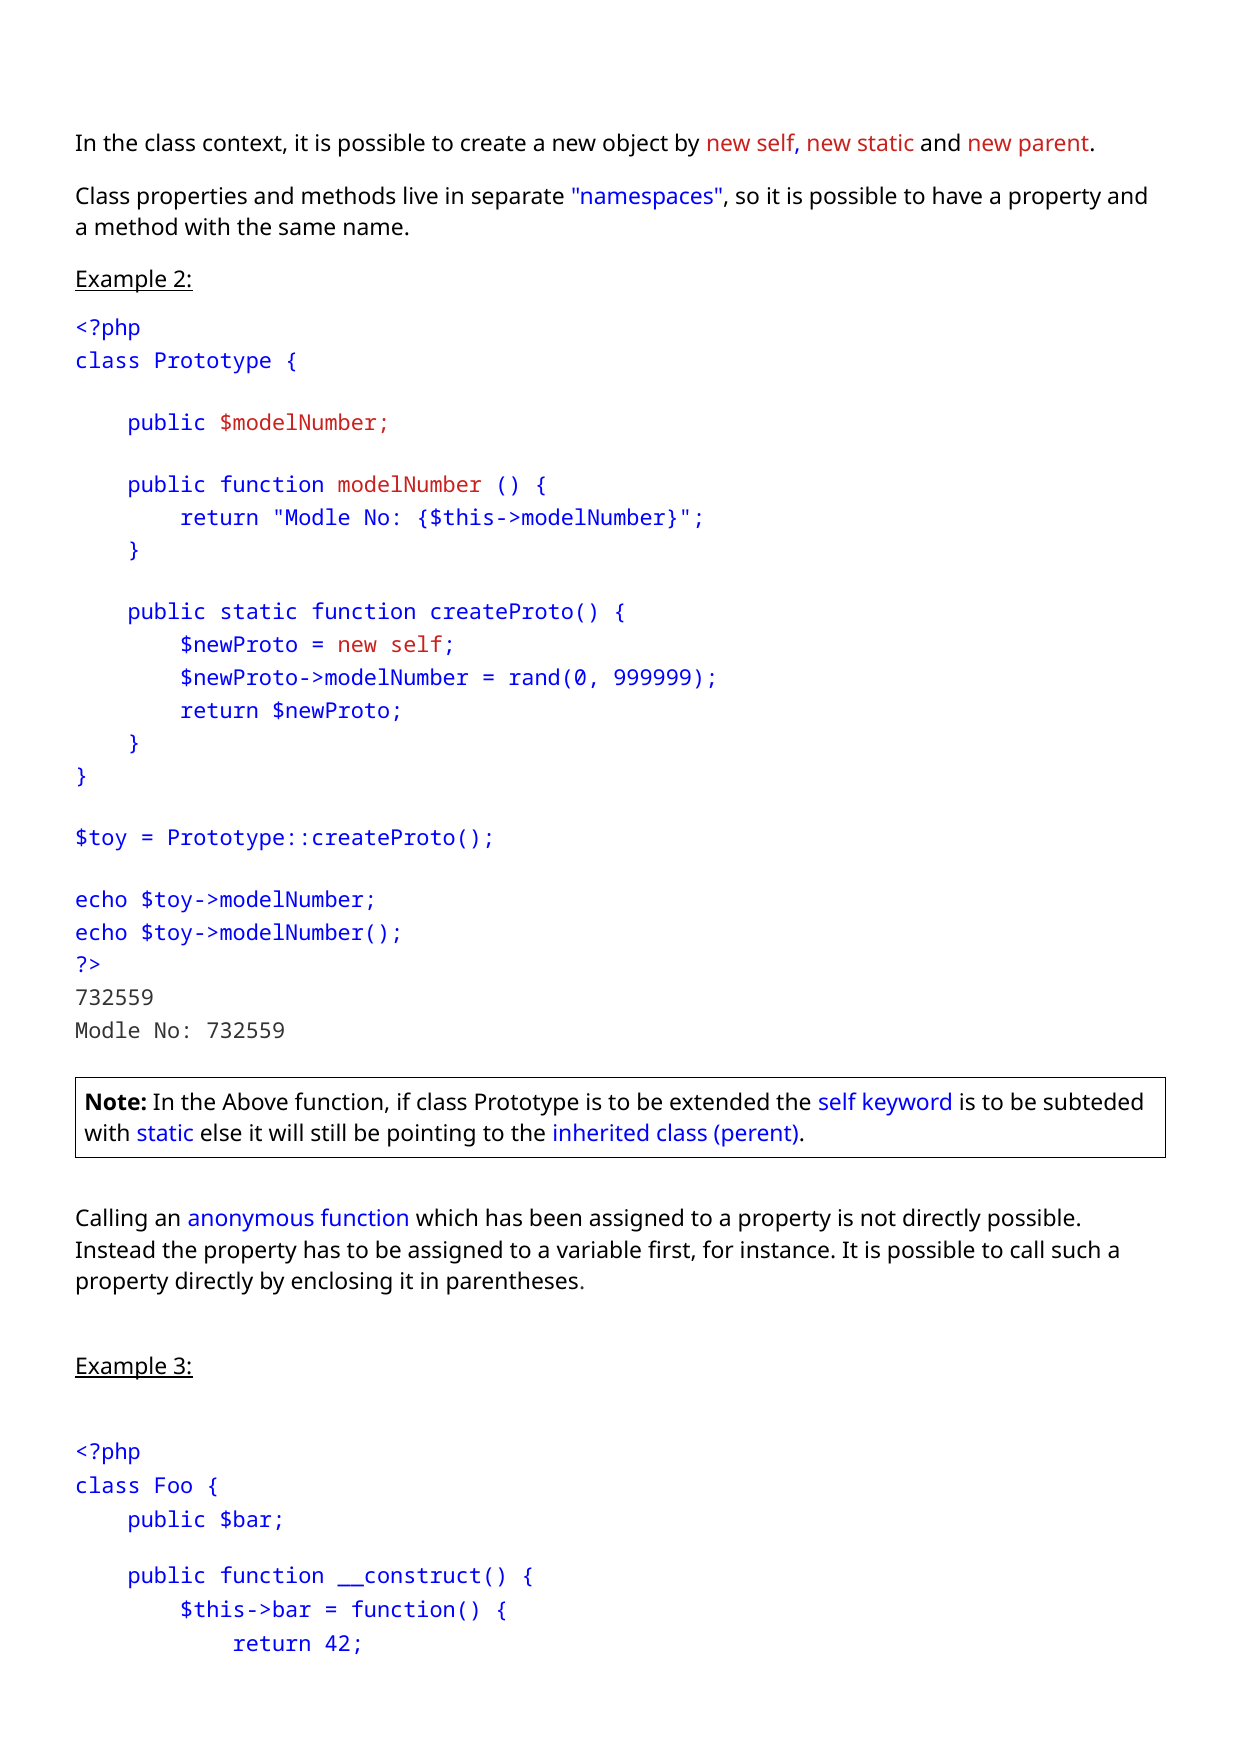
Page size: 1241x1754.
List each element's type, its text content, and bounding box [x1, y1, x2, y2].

text return $newProto; [75, 694, 1166, 724]
text Class properties and methods live in separate "namespaces", so it is possible to have a property and a method with the same name. [75, 179, 1166, 242]
text $newProto = new self; [75, 629, 1166, 659]
text public function modelNumber () { [75, 469, 1166, 498]
text Example 2: [75, 263, 1166, 294]
text return "Modle No: {$this->modelNumber}"; [75, 502, 1166, 531]
text echo $toy->modelNumber; [75, 884, 1166, 913]
text } [75, 727, 1166, 757]
text Calling an anonymous function which has been assigned to a property is not directly possible. Instead the property has to be assigned to a variable first, for instance. It is possible to call such a property directly by enclosing it in parentheses. [75, 1202, 1166, 1296]
text Note: In the Above function, if class Prototype is to be extended the self keyword is to be subteded with static else it will still be pointing to the inherited class (perent). [76, 1078, 1165, 1157]
text } [75, 760, 1166, 790]
text echo $toy->modelNumber(); [75, 917, 1166, 946]
text $this->bar = function() { [75, 1594, 1166, 1624]
text ?> [75, 949, 1166, 979]
text In the class context, it is possible to create a new object by new self, new static and new parent. [75, 127, 1166, 158]
text <?php class Foo { public $bar; [75, 1436, 1166, 1534]
text <?php [75, 312, 1166, 342]
text Example 3: [75, 1350, 1166, 1381]
text return 42; [75, 1628, 1166, 1658]
text public static function createProto() { [75, 596, 1166, 626]
text $newProto->modelNumber = rand(0, 999999); [75, 662, 1166, 692]
text } [75, 534, 1166, 564]
text public function __construct() { [75, 1560, 1166, 1589]
text 732559 [75, 982, 1166, 1012]
text class Prototype { [75, 345, 1166, 375]
text Modle No: 732559 [75, 1015, 1166, 1045]
text public $modelNumber; [75, 407, 1166, 437]
text $toy = Prototype::createProto(); [75, 822, 1166, 852]
